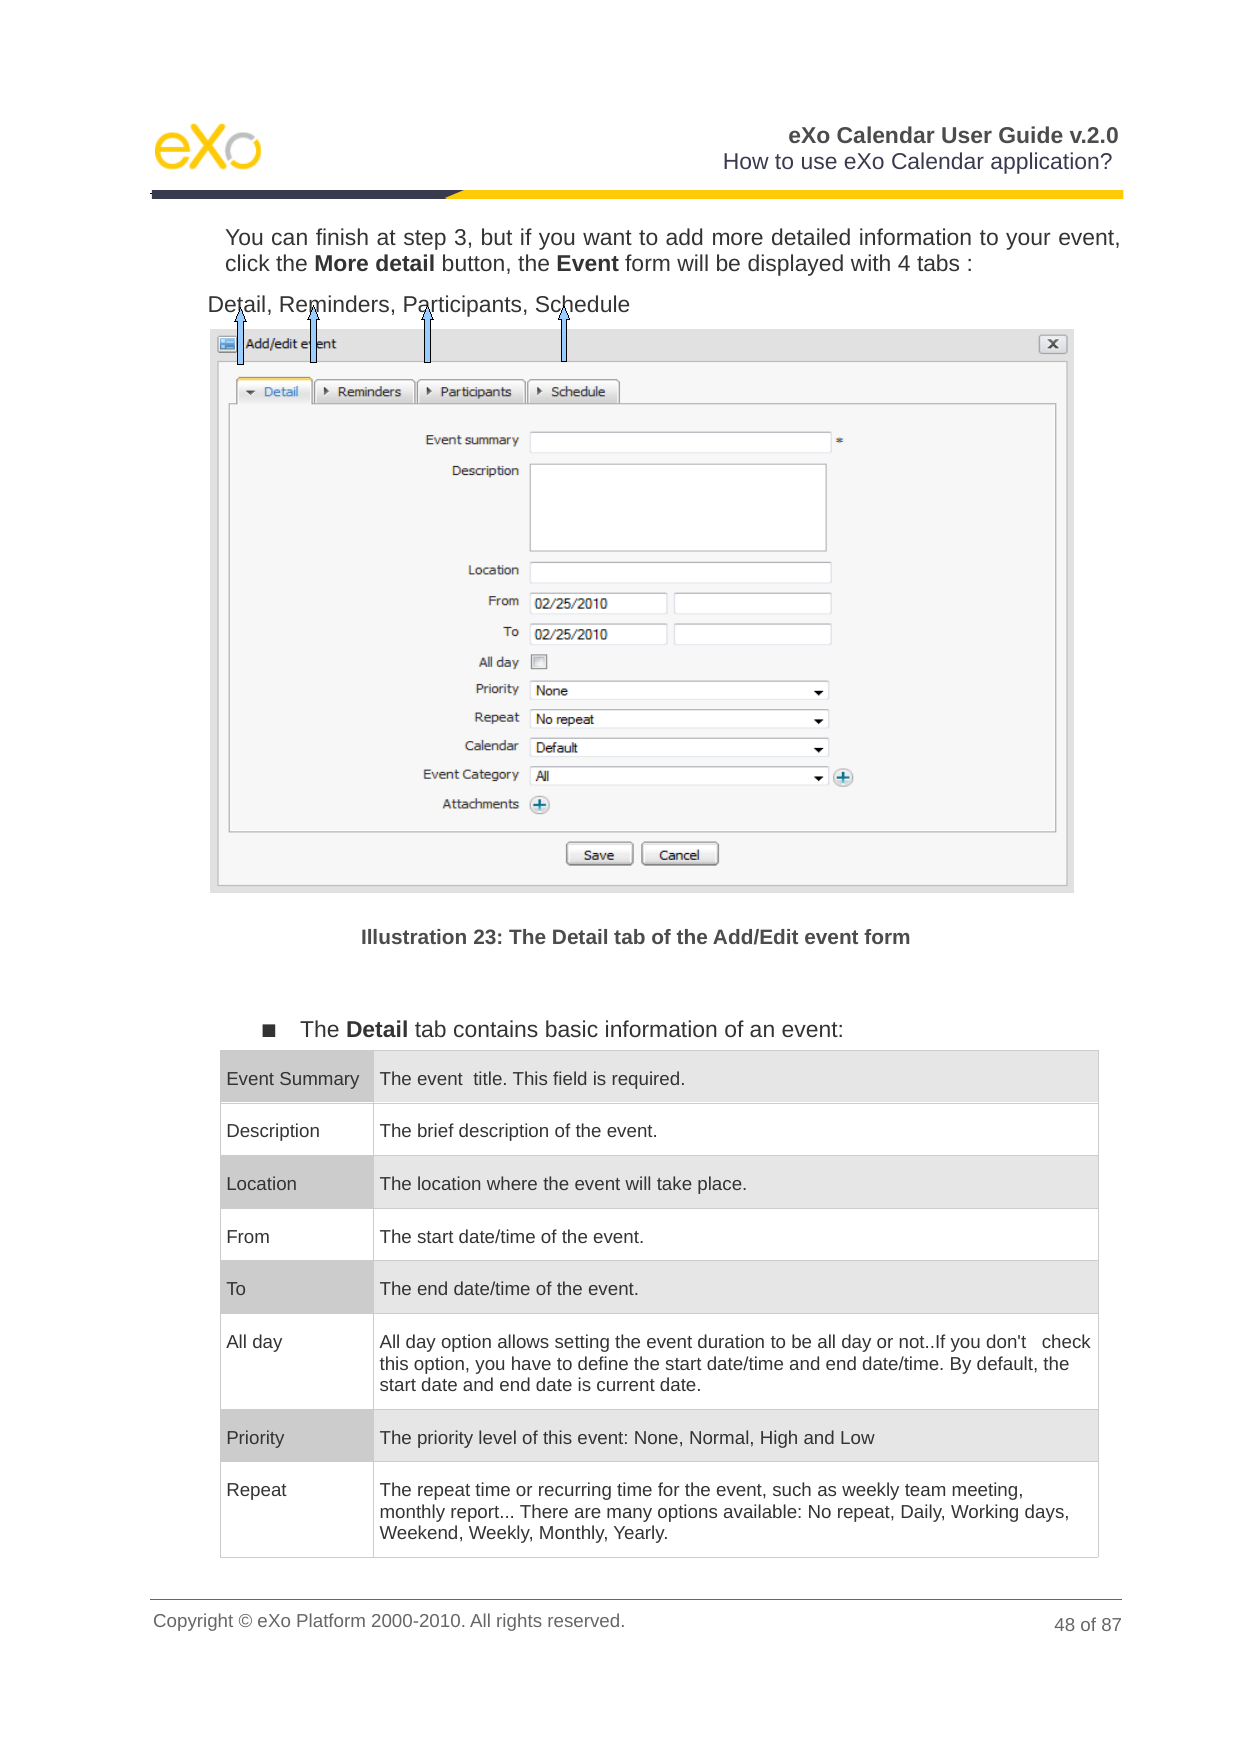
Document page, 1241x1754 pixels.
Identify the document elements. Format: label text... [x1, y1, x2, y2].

text Detail, Reminders, Participants, Schedule [150, 291, 1122, 318]
table_cell The priority level of this event: None, Normal, High and Low [374, 1410, 1098, 1461]
table_cell To [221, 1261, 373, 1313]
table_cell The location where the event will take place. [374, 1156, 1098, 1208]
table_cell The repeat time or recurring time for the event, such as weekly team meeting, monthly report... There are many options available: No repeat, Daily, Working days, Weekend, Weekly, Monthly, Yearly. [374, 1462, 1098, 1557]
list The Detail tab contains basic information of an event: [262, 1016, 1122, 1042]
list Illustration 23: The Detail tab of the Add/Edit event form [198, 400, 1074, 948]
table_cell Location [221, 1156, 373, 1208]
table_cell All day option allows setting the event duration to be all day or not..If you don't check this option, you have to define the start date/time and end date/time. By default, the start date and end date is current date. [374, 1314, 1098, 1409]
table_header Event Summary [221, 1051, 373, 1102]
table_cell The end date/time of the event. [374, 1261, 1098, 1313]
table_header The event title. This field is required. [374, 1051, 1098, 1102]
table_cell The start date/time of the event. [374, 1209, 1098, 1260]
picture [210, 329, 1074, 893]
table_cell Repeat [221, 1462, 373, 1557]
picture [151, 190, 1124, 199]
list You can finish at step 3, but if you want to add more detailed information to your event, click the More detail button, the Event form will be displayed with 4 tabs : [187, 223, 1122, 276]
table_cell Description [221, 1104, 373, 1155]
table_cell From [221, 1209, 373, 1260]
table_cell All day [221, 1314, 373, 1409]
picture [155, 123, 262, 170]
table_cell Priority [221, 1410, 373, 1461]
table_cell The brief description of the event. [374, 1104, 1098, 1155]
